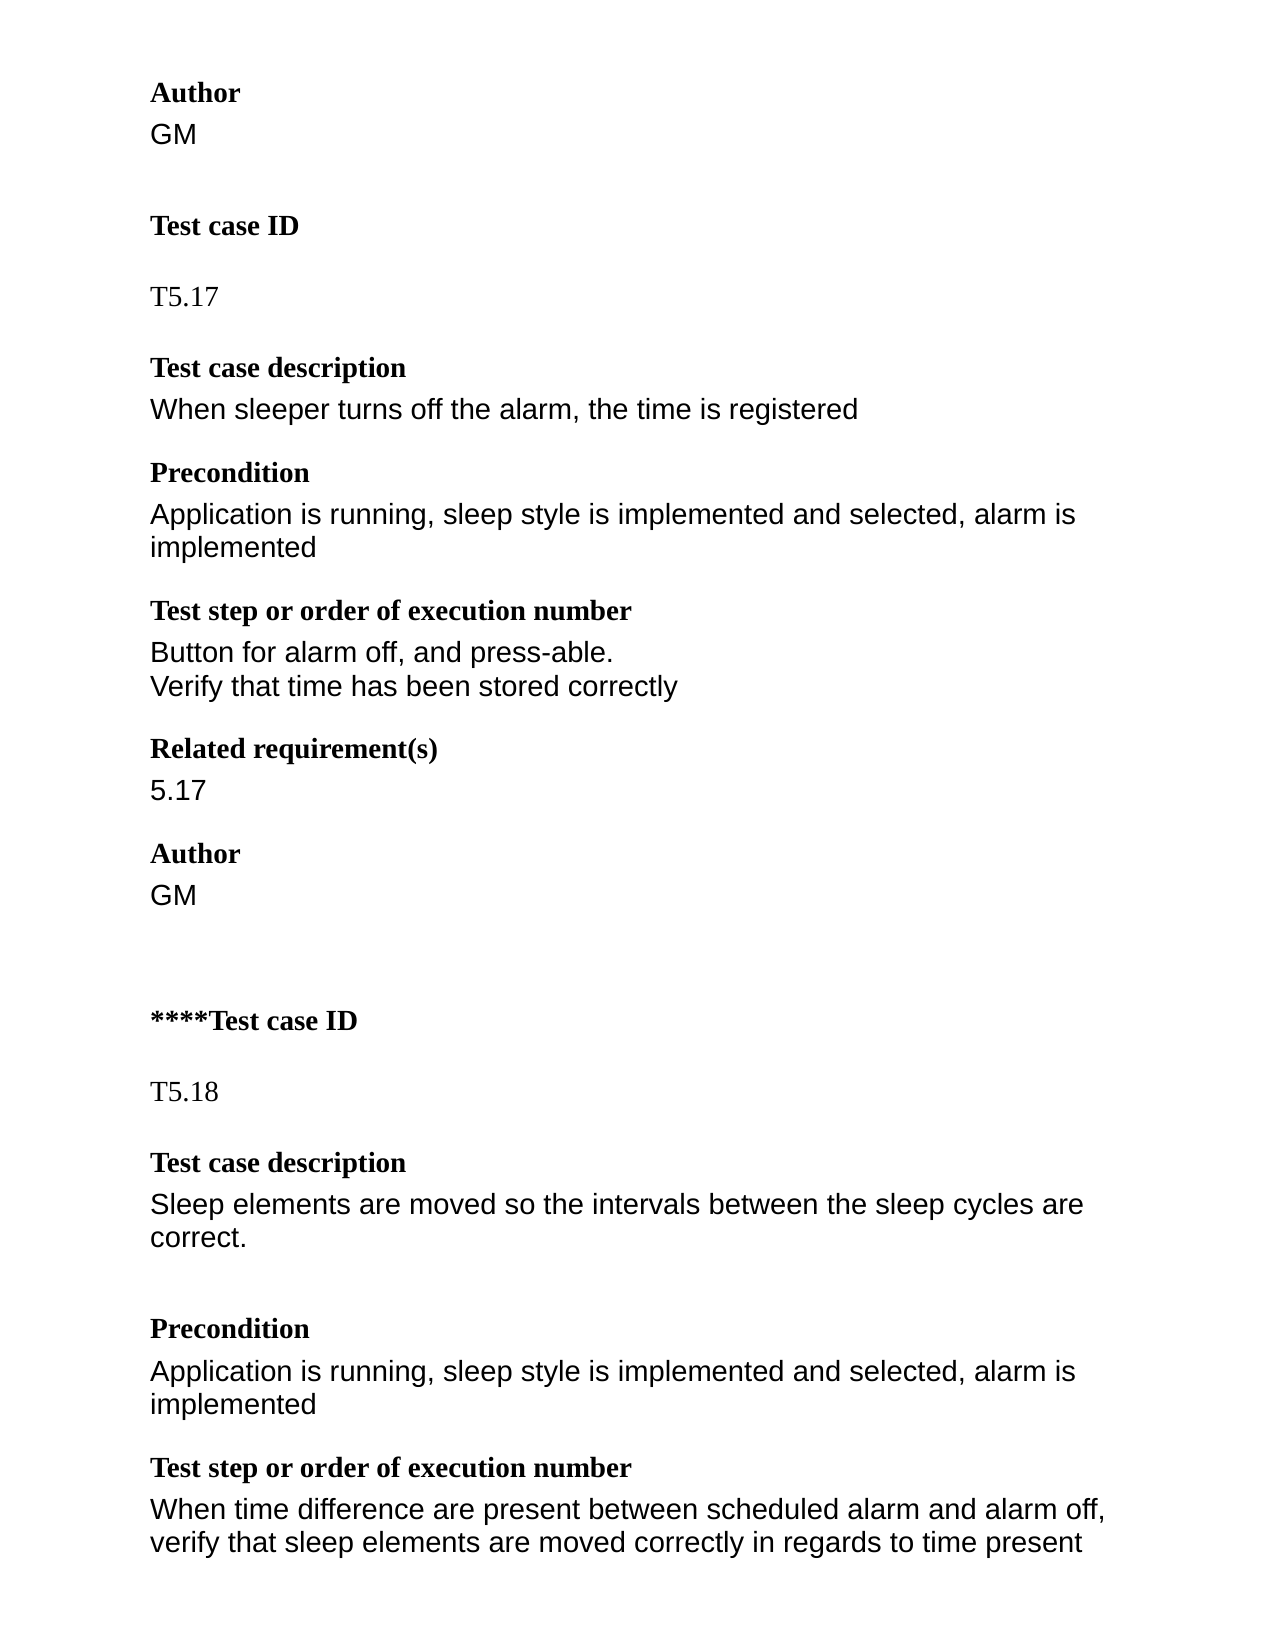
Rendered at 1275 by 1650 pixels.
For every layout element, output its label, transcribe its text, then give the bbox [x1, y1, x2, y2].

text Sleep elements are moved so the intervals between the sleep cycles are correct. [150, 1187, 1125, 1282]
text Button for alarm off, and press-able. Verify that time has been stored correctly [150, 635, 1125, 702]
text Related requirement(s) [150, 731, 1125, 765]
text When time difference are present between scheduled alarm and alarm off, verify that sleep elements are moved correctly in regards to time present [150, 1492, 1125, 1559]
text Application is running, sleep style is implemented and selected, alarm is implemented [150, 1353, 1125, 1421]
text Test case description [150, 1145, 1125, 1178]
text GM [150, 878, 1125, 973]
text 5.17 [150, 773, 1125, 807]
text ****Test case ID [150, 1003, 1125, 1036]
text GM [150, 117, 1125, 179]
text Test case description [150, 350, 1125, 384]
text T5.17 [150, 279, 1125, 313]
text Author [150, 75, 1125, 108]
text Test case ID [150, 208, 1125, 242]
text Author [150, 836, 1125, 869]
text Precondition [150, 455, 1125, 488]
text T5.18 [150, 1074, 1125, 1107]
text Test step or order of execution number [150, 1450, 1125, 1483]
text Application is running, sleep style is implemented and selected, alarm is implemented [150, 497, 1125, 564]
text Precondition [150, 1312, 1125, 1345]
text When sleeper turns off the alarm, the time is registered [150, 392, 1125, 426]
text Test step or order of execution number [150, 593, 1125, 627]
